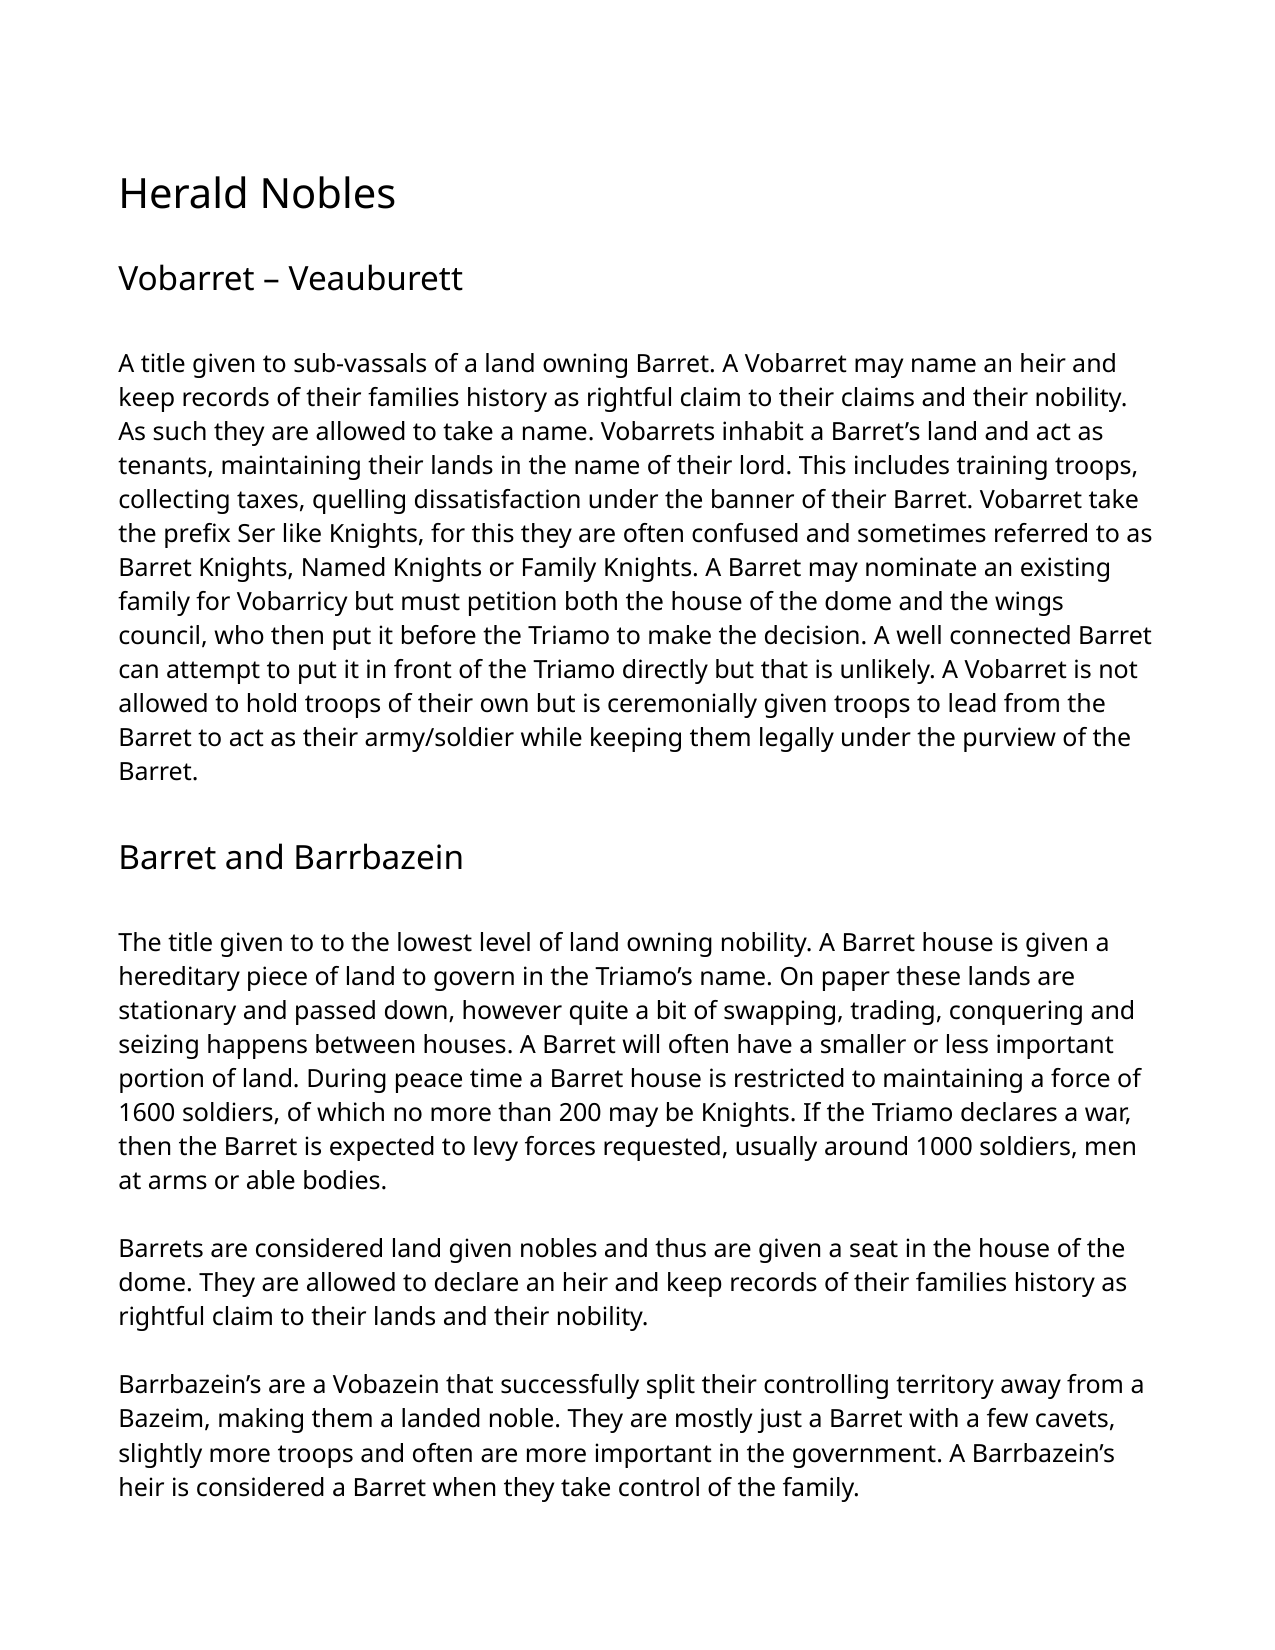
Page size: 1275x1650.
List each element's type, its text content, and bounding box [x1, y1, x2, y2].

text The title given to to the lowest level of land owning nobility. A Barret house is given a hereditary piece of land to govern in the Triamo’s name. On paper these lands are stationary and passed down, however quite a bit of swapping, trading, conquering and seizing happens between houses. A Barret will often have a smaller or less important portion of land. During peace time a Barret house is restricted to maintaining a force of 1600 soldiers, of which no more than 200 may be Knights. If the Triamo declares a war, then the Barret is expected to levy forces requested, usually around 1000 soldiers, men at arms or able bodies. [118, 924, 1157, 1197]
text Barret and Barrbazein [118, 833, 1157, 879]
text Barrbazein’s are a Vobazein that successfully split their controlling territory away from a Bazeim, making them a landed noble. They are mostly just a Barret with a few cavets, slightly more troops and often are more important in the government. A Barrbazein’s heir is considered a Barret when they take control of the family. [118, 1367, 1157, 1503]
text Vobarret – Veauburett [118, 254, 1157, 300]
text Herald Nobles [118, 163, 1157, 220]
text Barrets are considered land given nobles and thus are given a seat in the house of the dome. They are allowed to declare an heir and keep records of their families history as rightful claim to their lands and their nobility. [118, 1231, 1157, 1333]
text A title given to sub-vassals of a land owning Barret. A Vobarret may name an heir and keep records of their families history as rightful claim to their claims and their nobility. As such they are allowed to take a name. Vobarrets inhabit a Barret’s land and act as tenants, maintaining their lands in the name of their lord. This includes training troops, collecting taxes, quelling dissatisfaction under the banner of their Barret. Vobarret take the prefix Ser like Knights, for this they are often confused and sometimes referred to as Barret Knights, Named Knights or Family Knights. A Barret may nominate an existing family for Vobarricy but must petition both the house of the dome and the wings council, who then put it before the Triamo to make the decision. A well connected Barret can attempt to put it in front of the Triamo directly but that is unlikely. A Vobarret is not allowed to hold troops of their own but is ceremonially given troops to lead from the Barret to act as their army/soldier while keeping them legally under the purview of the Barret. [118, 345, 1157, 788]
